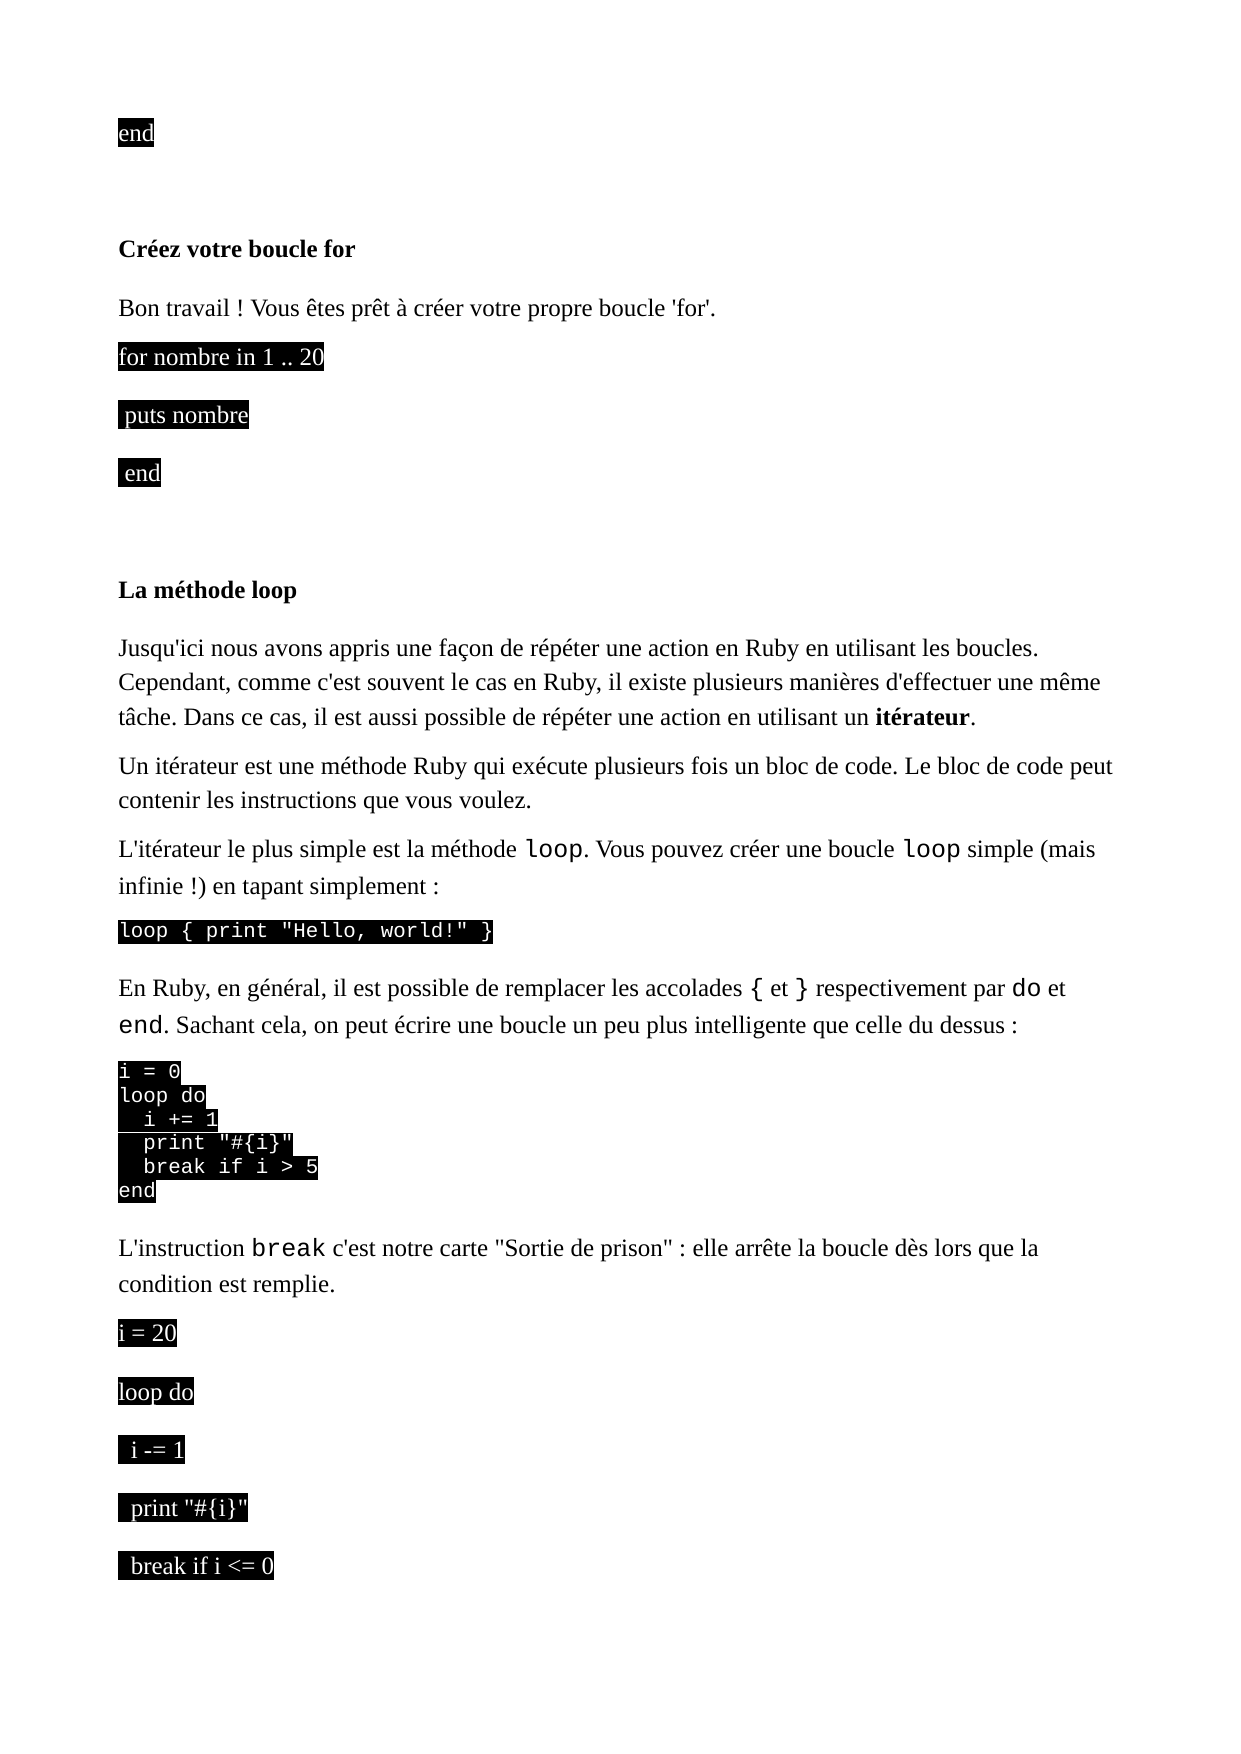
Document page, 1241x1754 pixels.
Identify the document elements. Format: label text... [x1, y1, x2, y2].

text break if i > 5 [118, 1156, 1122, 1180]
text for nombre in 1 .. 20 [118, 342, 1122, 371]
text Bon travail ! Vous êtes prêt à créer votre propre boucle 'for'. [118, 293, 1122, 322]
text L'instruction break c'est notre carte "Sortie de prison" : elle arrête la boucle dès lors que la condition est remplie. [118, 1233, 1122, 1298]
text i -= 1 [118, 1435, 1122, 1464]
text Un itérateur est une méthode Ruby qui exécute plusieurs fois un bloc de code. Le bloc de code peut contenir les instructions que vous voulez. [118, 751, 1122, 814]
text Créez votre boucle for [118, 234, 1122, 263]
text loop { print "Hello, world!" } [118, 920, 1122, 944]
text end [118, 458, 1122, 487]
text end [118, 1180, 1122, 1203]
text L'itérateur le plus simple est la méthode loop. Vous pouvez créer une boucle loop simple (mais infinie !) en tapant simplement : [118, 834, 1122, 900]
text Jusqu'ici nous avons appris une façon de répéter une action en Ruby en utilisant les boucles. Cependant, comme c'est souvent le cas en Ruby, il existe plusieurs manières d'effectuer une même tâche. Dans ce cas, il est aussi possible de répéter une action en utilisant un itérateur. [118, 633, 1122, 731]
text puts nombre [118, 400, 1122, 429]
text La méthode loop [118, 575, 1122, 603]
text i = 0 [118, 1061, 1122, 1085]
text break if i <= 0 [118, 1551, 1122, 1580]
text end [118, 118, 1122, 147]
text En Ruby, en général, il est possible de remplacer les accolades { et } respectivement par do et end. Sachant cela, on peut écrire une boucle un peu plus intelligente que celle du dessus : [118, 973, 1122, 1041]
text loop do [118, 1085, 1122, 1109]
text print "#{i}" [118, 1493, 1122, 1522]
text i = 20 [118, 1318, 1122, 1347]
text loop do [118, 1377, 1122, 1405]
text i += 1 [118, 1109, 1122, 1132]
text print "#{i}" [118, 1132, 1122, 1156]
